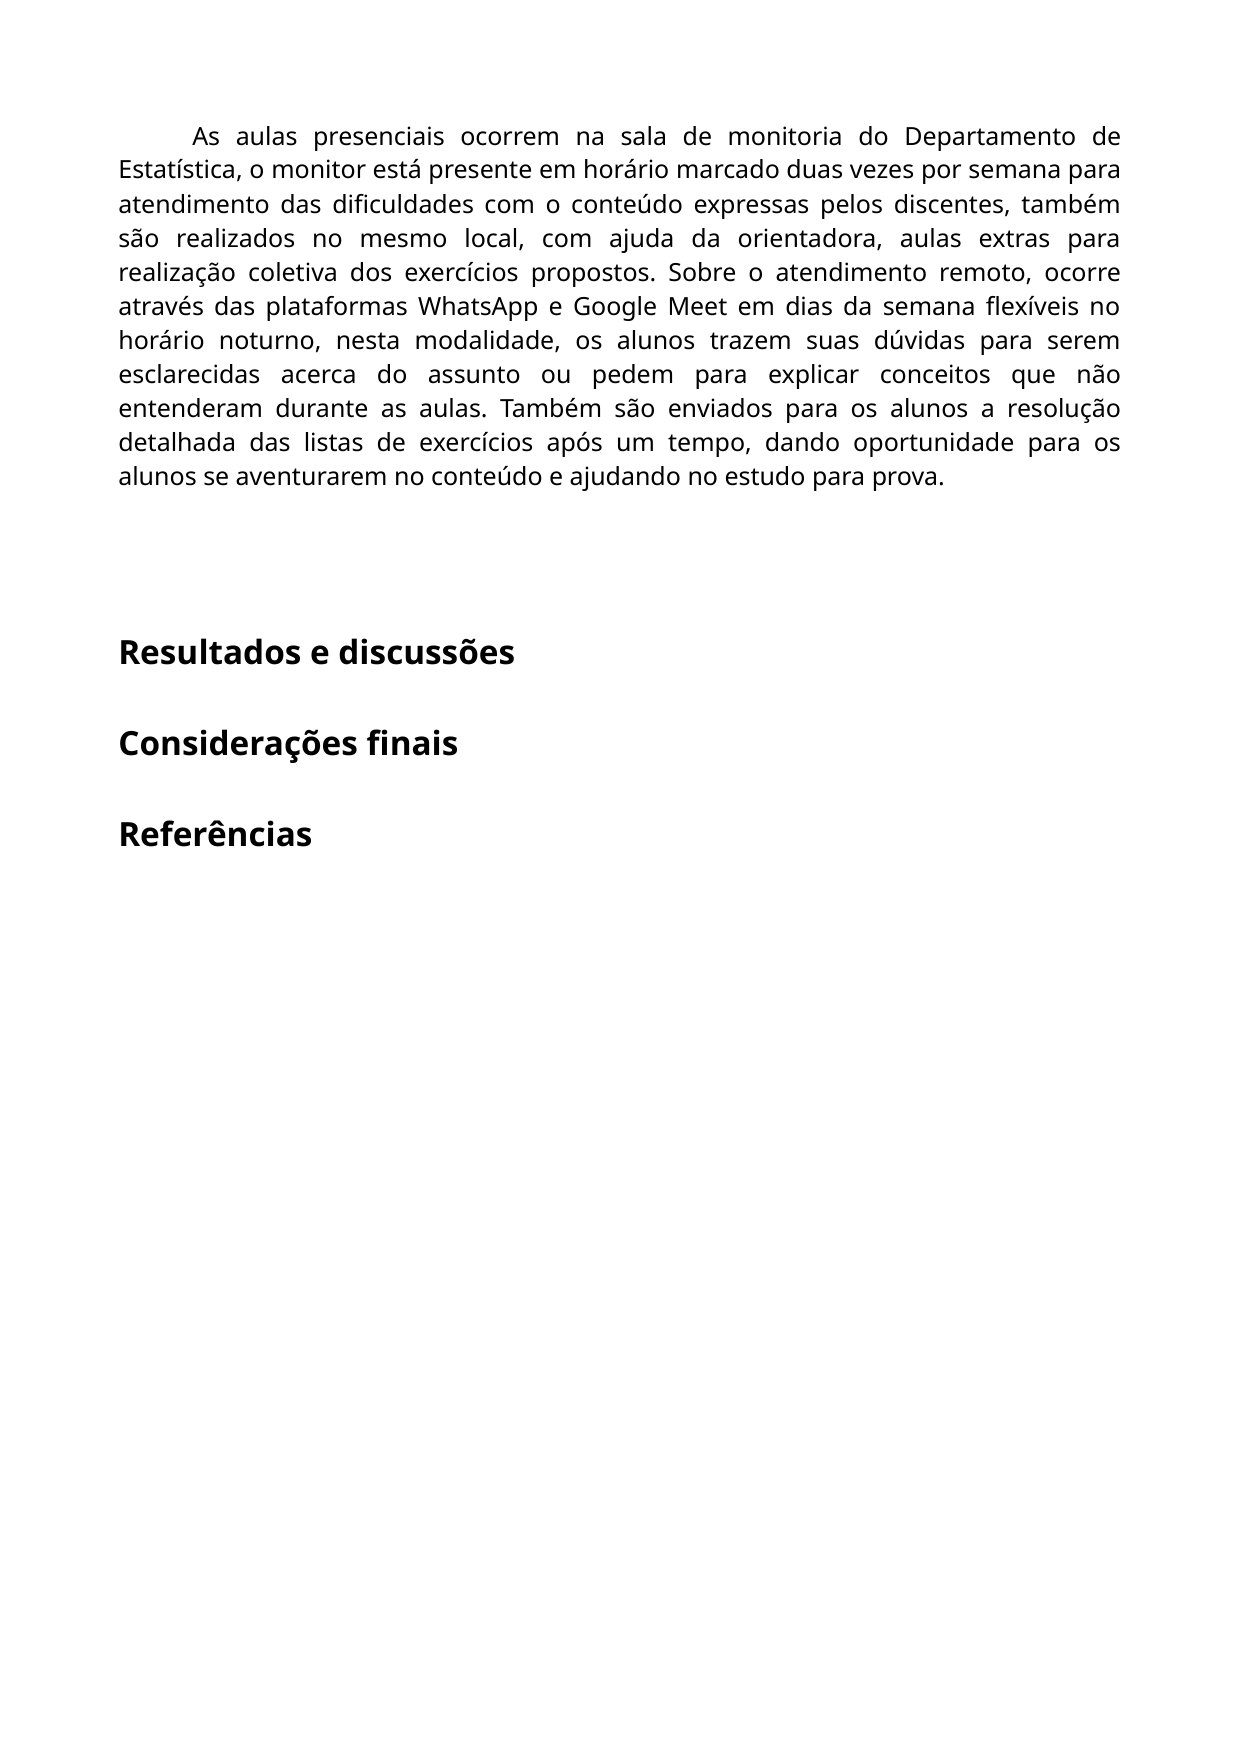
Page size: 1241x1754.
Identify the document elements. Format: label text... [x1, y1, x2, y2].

text As aulas presenciais ocorrem na sala de monitoria do Departamento de Estatística, o monitor está presente em horário marcado duas vezes por semana para atendimento das dificuldades com o conteúdo expressas pelos discentes, também são realizados no mesmo local, com ajuda da orientadora, aulas extras para realização coletiva dos exercícios propostos. Sobre o atendimento remoto, ocorre através das plataformas WhatsApp e Google Meet em dias da semana flexíveis no horário noturno, nesta modalidade, os alunos trazem suas dúvidas para serem esclarecidas acerca do assunto ou pedem para explicar conceitos que não entenderam durante as aulas. Também são enviados para os alunos a resolução detalhada das listas de exercícios após um tempo, dando oportunidade para os alunos se aventurarem no conteúdo e ajudando no estudo para prova. [118, 118, 1122, 493]
text Resultados e discussões [118, 629, 1122, 674]
text Referências [118, 811, 1122, 856]
text Considerações finais [118, 720, 1122, 765]
